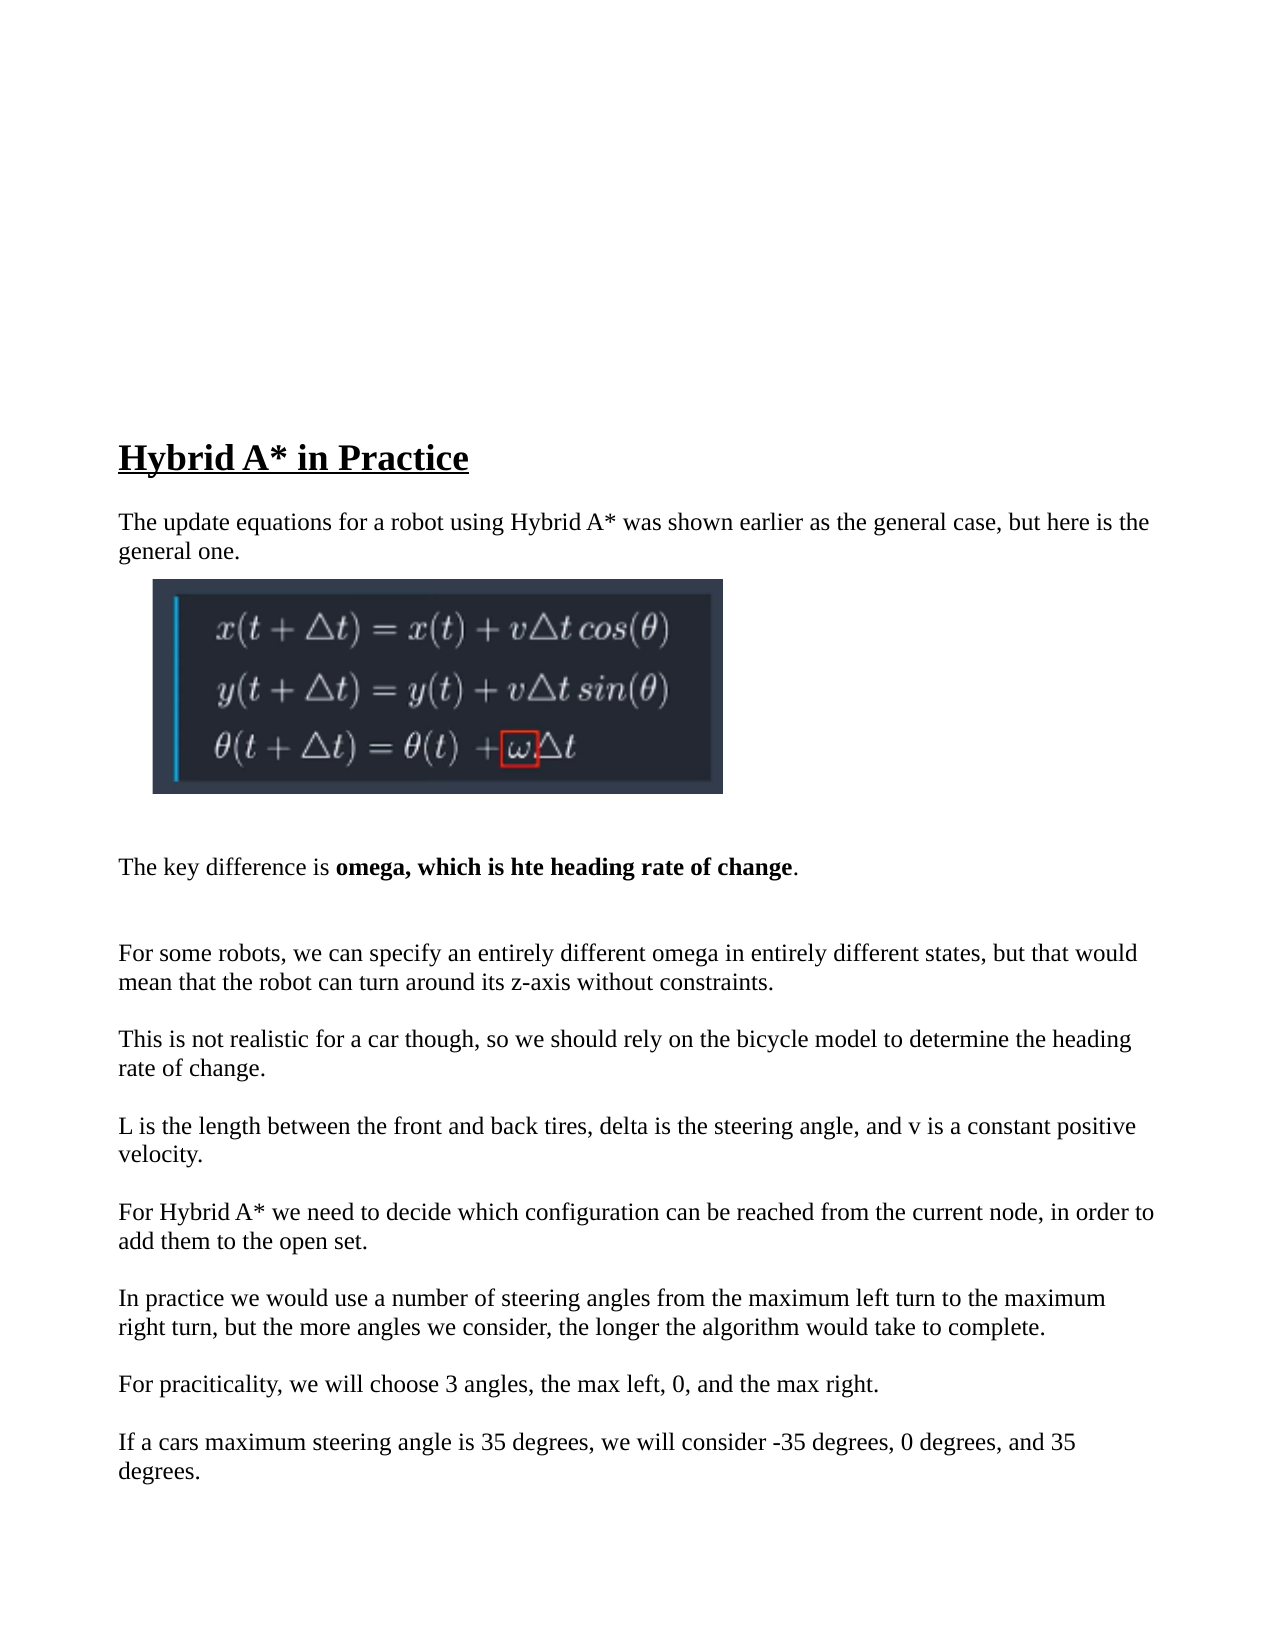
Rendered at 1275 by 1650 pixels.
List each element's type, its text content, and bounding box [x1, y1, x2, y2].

text For praciticality, we will choose 3 angles, the max left, 0, and the max right. [118, 1369, 1157, 1398]
picture [152, 579, 723, 794]
text In practice we would use a number of steering angles from the maximum left turn to the maximum right turn, but the more angles we consider, the longer the algorithm would take to complete. [118, 1283, 1157, 1341]
text This is not realistic for a car though, so we should rely on the bicycle model to determine the heading rate of change. [118, 1024, 1157, 1082]
text If a cars maximum steering angle is 35 degrees, we will consider -35 degrees, 0 degrees, and 35 degrees. [118, 1427, 1157, 1484]
text The update equations for a robot using Hybrid A* was shown earlier as the general case, but here is the general one. [118, 507, 1157, 564]
text For Hybrid A* we need to decide which configuration can be reached from the current node, in order to add them to the open set. [118, 1197, 1157, 1254]
text The key difference is omega, which is hte heading rate of change. [118, 852, 1157, 881]
text L is the length between the front and back tires, delta is the steering angle, and v is a constant positive velocity. [118, 1111, 1157, 1168]
text For some robots, we can specify an entirely different omega in entirely different states, but that would mean that the robot can turn around its z-axis without constraints. [118, 938, 1157, 996]
text Hybrid A* in Practice [118, 435, 1157, 478]
